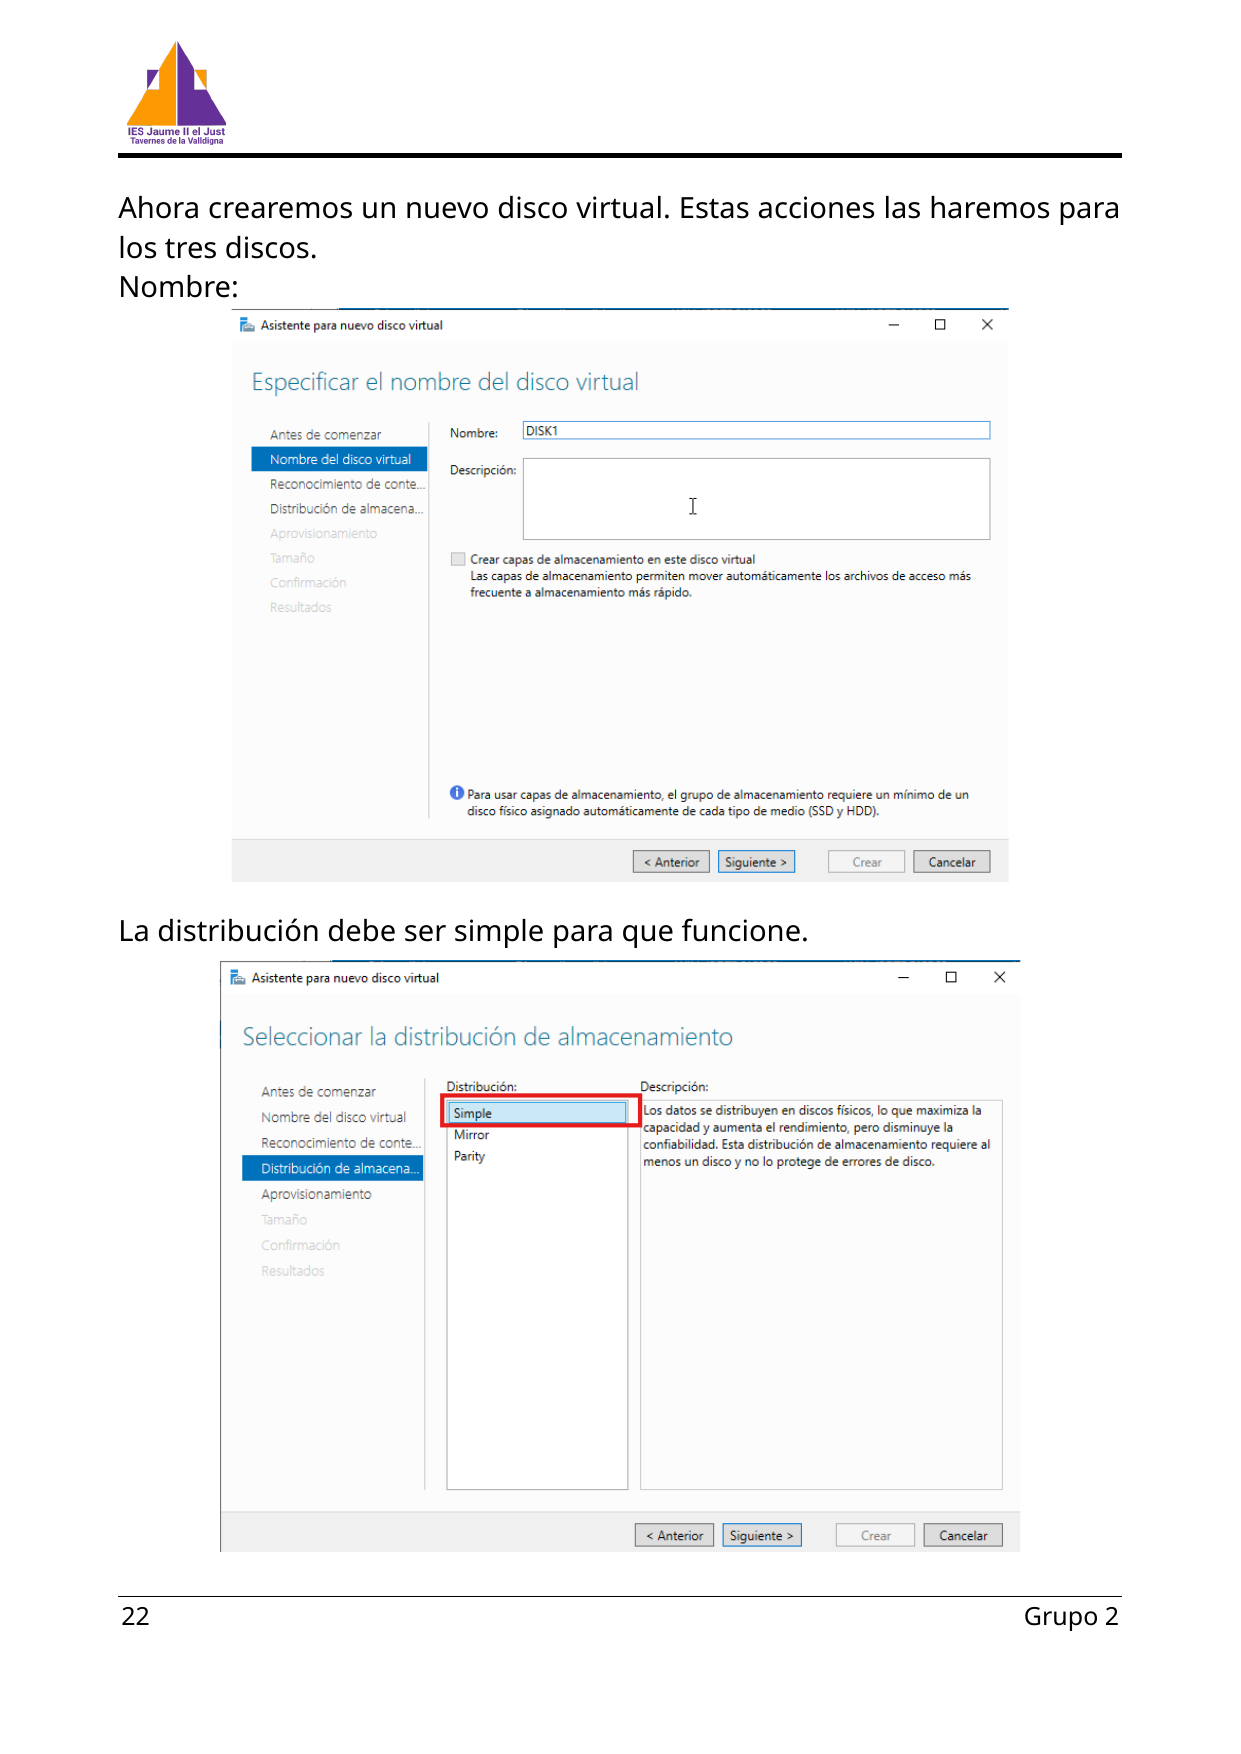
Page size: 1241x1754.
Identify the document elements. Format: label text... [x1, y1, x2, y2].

picture [231, 308, 1009, 882]
text Nombre: [118, 267, 1122, 306]
text La distribución debe ser simple para que funcione. [118, 911, 1122, 950]
text Ahora crearemos un nuevo disco virtual. Estas acciones las haremos para los tres discos. [118, 187, 1122, 267]
picture [219, 960, 1021, 1552]
picture [126, 41, 227, 145]
